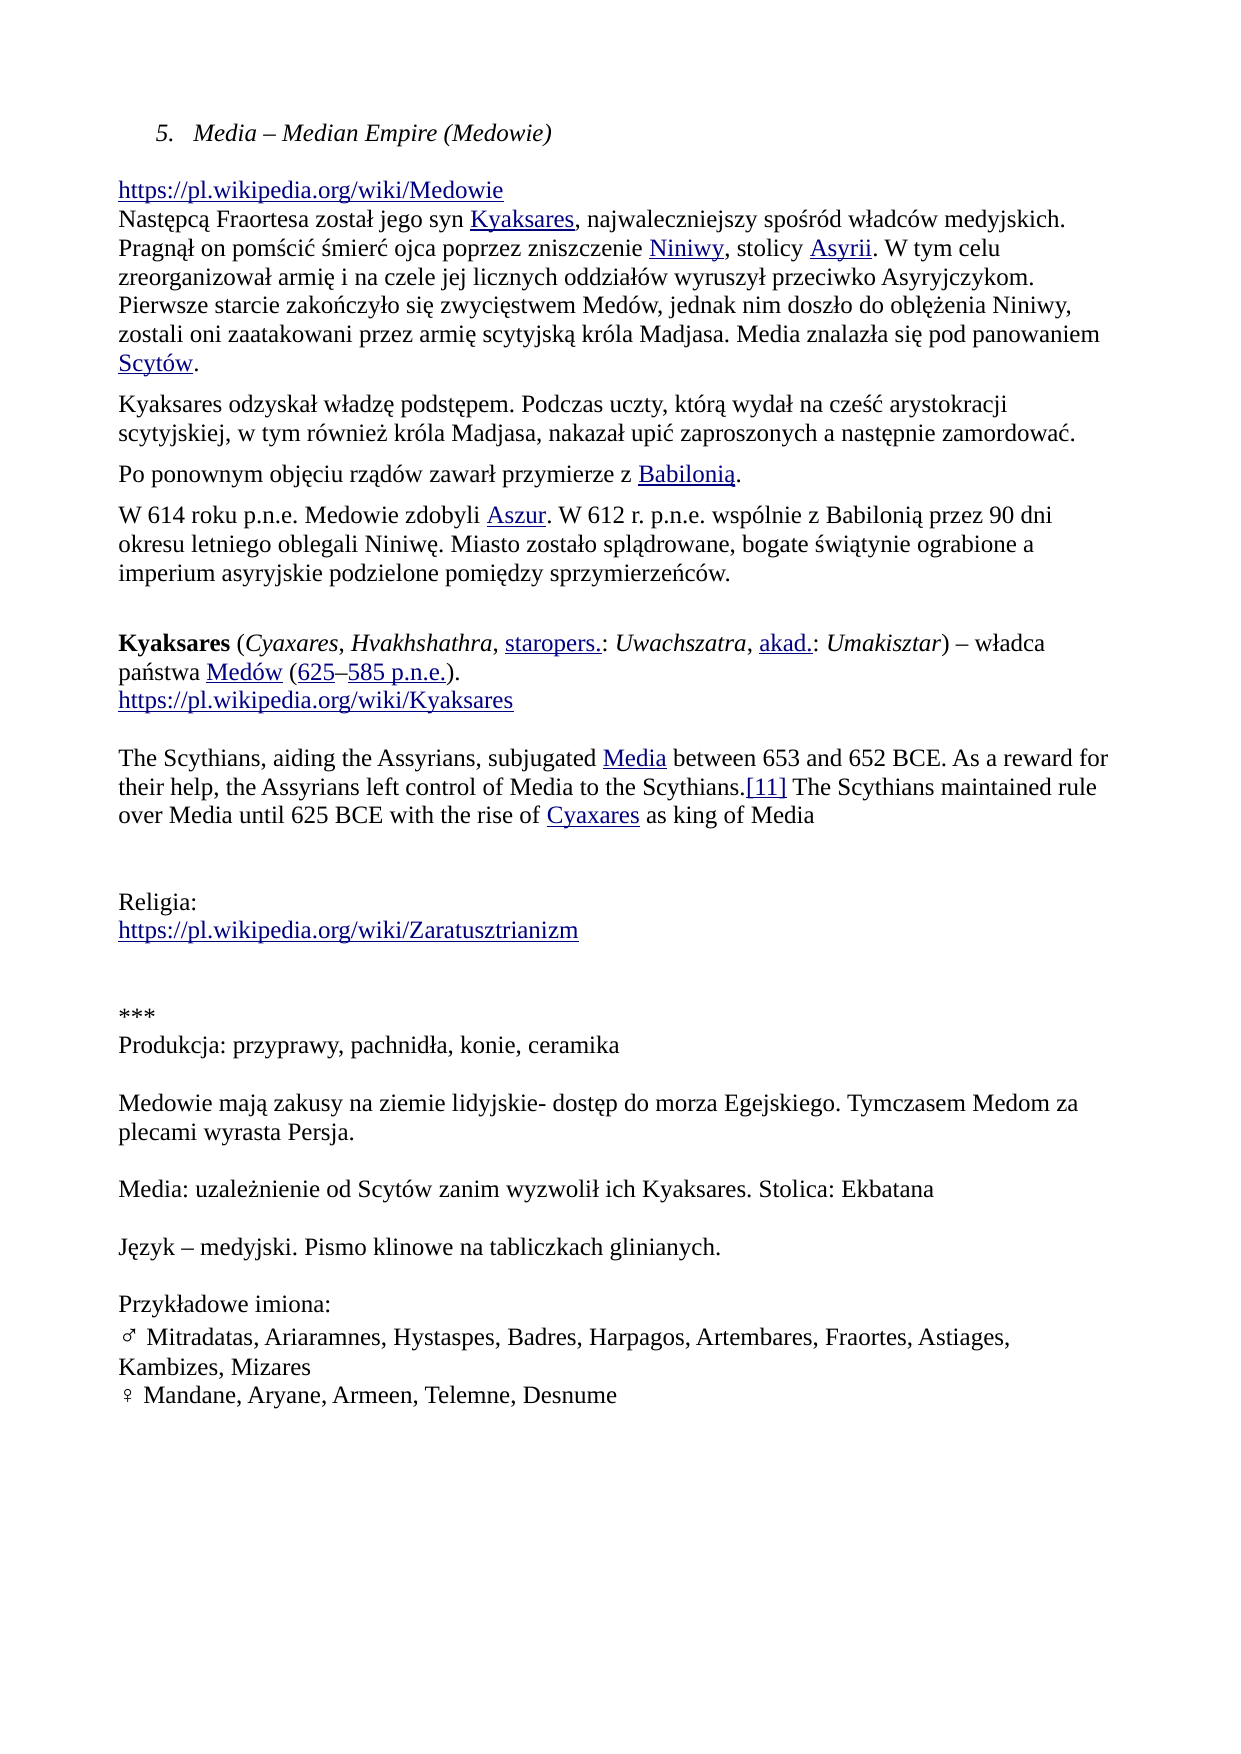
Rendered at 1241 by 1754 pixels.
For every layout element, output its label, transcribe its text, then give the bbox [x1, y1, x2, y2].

text Język – medyjski. Pismo klinowe na tabliczkach glinianych. [118, 1232, 1122, 1261]
text https://pl.wikipedia.org/wiki/Zaratusztrianizm [118, 916, 1122, 944]
text Religia: [118, 887, 1122, 916]
text *** [118, 1002, 1122, 1031]
text https://pl.wikipedia.org/wiki/Kyaksares [118, 686, 1122, 714]
text The Scythians, aiding the Assyrians, subjugated Media between 653 and 652 BCE. As a reward for their help, the Assyrians left control of Media to the Scythians.[11] The Scythians maintained rule over Media until 625 BCE with the rise of Cyaxares as king of Media [118, 743, 1122, 829]
text Produkcja: przyprawy, pachnidła, konie, ceramika [118, 1031, 1122, 1059]
text Kyaksares odzyskał władzę podstępem. Podczas uczty, którą wydał na cześć arystokracji scytyjskiej, w tym również króla Madjasa, nakazał upić zaproszonych a następnie zamordować. [118, 389, 1122, 447]
text Następcą Fraortesa został jego syn Kyaksares, najwaleczniejszy spośród władców medyjskich. Pragnął on pomścić śmierć ojca poprzez zniszczenie Niniwy, stolicy Asyrii. W tym celu zreorganizował armię i na czele jej licznych oddziałów wyruszył przeciwko Asyryjczykom. Pierwsze starcie zakończyło się zwycięstwem Medów, jednak nim doszło do oblężenia Niniwy, zostali oni zaatakowani przez armię scytyjską króla Madjasa. Media znalazła się pod panowaniem Scytów. [118, 204, 1122, 377]
text Media: uzależnienie od Scytów zanim wyzwolił ich Kyaksares. Stolica: Ekbatana [118, 1174, 1122, 1203]
text Przykładowe imiona: [118, 1289, 1122, 1318]
text Kyaksares (Cyaxares, Hvakhshathra, staropers.: Uwachszatra, akad.: Umakisztar) – władca państwa Medów (625–585 p.n.e.). [118, 628, 1122, 686]
text ♂ Mitradatas, Ariaramnes, Hystaspes, Badres, Harpagos, Artembares, Fraortes, Astiages, Kambizes, Mizares [118, 1318, 1122, 1380]
text W 614 roku p.n.e. Medowie zdobyli Aszur. W 612 r. p.n.e. wspólnie z Babilonią przez 90 dni okresu letniego oblegali Niniwę. Miasto zostało splądrowane, bogate świątynie ograbione a imperium asyryjskie podzielone pomiędzy sprzymierzeńców. [118, 501, 1122, 587]
text ♀ Mandane, Aryane, Armeen, Telemne, Desnume [118, 1380, 1122, 1409]
text Medowie mają zakusy na ziemie lidyjskie- dostęp do morza Egejskiego. Tymczasem Medom za plecami wyrasta Persja. [118, 1088, 1122, 1146]
text Po ponownym objęciu rządów zawarł przymierze z Babilonią. [118, 459, 1122, 488]
text https://pl.wikipedia.org/wiki/Medowie [118, 176, 1122, 204]
list Media – Median Empire (Medowie) [156, 118, 1122, 147]
